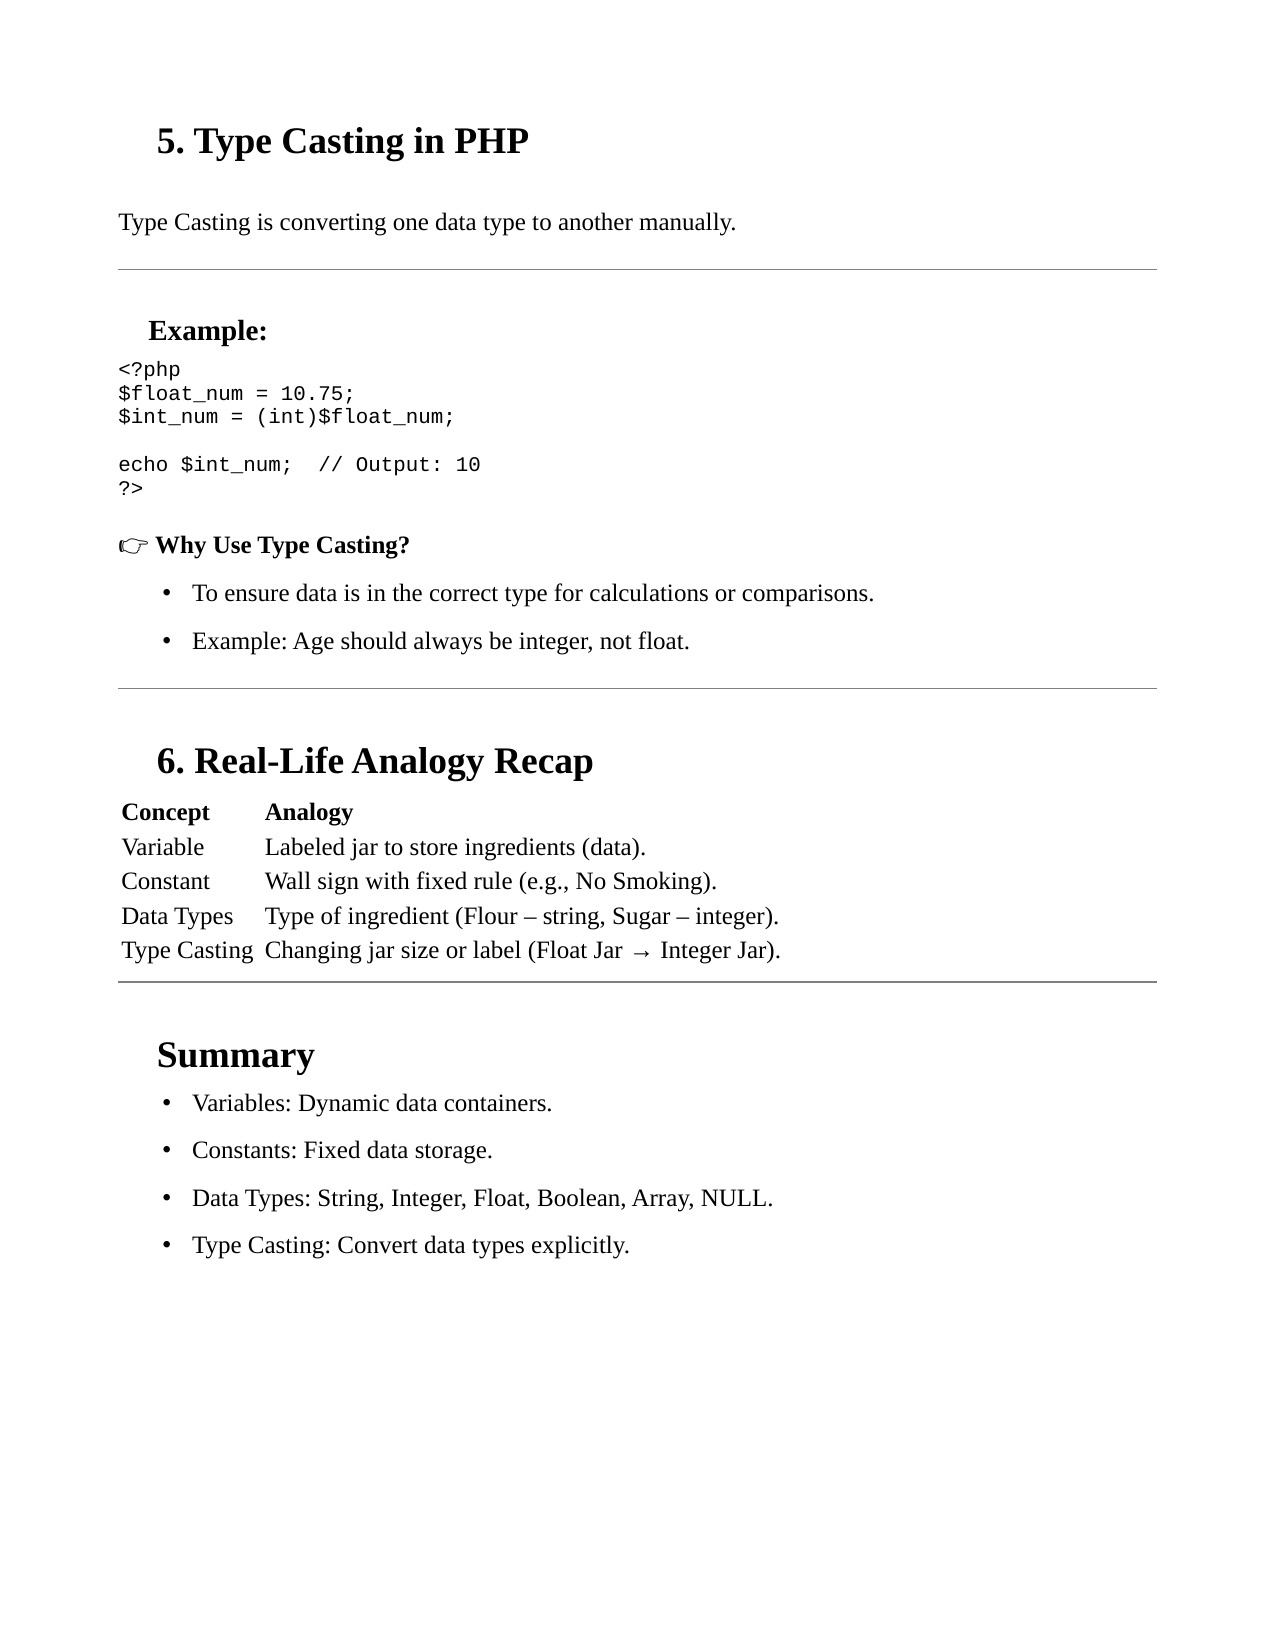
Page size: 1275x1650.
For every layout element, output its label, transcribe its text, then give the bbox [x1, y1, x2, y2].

text <?php [118, 359, 1157, 383]
list Example: Age should always be integer, not float. [162, 626, 1157, 654]
table_cell Variable [118, 829, 262, 863]
list Type Casting: Convert data types explicitly. [162, 1231, 1157, 1259]
table_cell Data Types [118, 898, 262, 932]
table_cell Changing jar size or label (Float Jar → Integer Jar). [262, 933, 792, 967]
table_cell Labeled jar to store ingredients (data). [262, 829, 792, 863]
subtitle ✅ 5. Type Casting in PHP [118, 118, 1157, 161]
text $int_num = (int)$float_num; [118, 407, 1157, 430]
table_cell Type of ingredient (Flour – string, Sugar – integer). [262, 898, 792, 932]
text 👉 Why Use Type Casting? [118, 531, 1157, 559]
list Constants: Fixed data storage. [162, 1135, 1157, 1164]
table_cell Constant [118, 863, 262, 898]
table_cell Type Casting [118, 933, 262, 967]
table_header Analogy [262, 794, 792, 829]
table_header Concept [118, 794, 262, 829]
text ?> [118, 477, 1157, 501]
text Type Casting is converting one data type to another manually. [118, 174, 1157, 236]
list Data Types: String, Integer, Float, Boolean, Array, NULL. [162, 1183, 1157, 1212]
list Variables: Dynamic data containers. [162, 1088, 1157, 1117]
table_cell Wall sign with fixed rule (e.g., No Smoking). [262, 863, 792, 898]
text $float_num = 10.75; [118, 383, 1157, 407]
list To ensure data is in the correct type for calculations or comparisons. [162, 578, 1157, 607]
subtitle ✅ Summary [118, 1032, 1157, 1075]
text echo $int_num; // Output: 10 [118, 454, 1157, 477]
subtitle ✅ Example: [118, 313, 1157, 347]
subtitle ✅ 6. Real-Life Analogy Recap [118, 738, 1157, 782]
